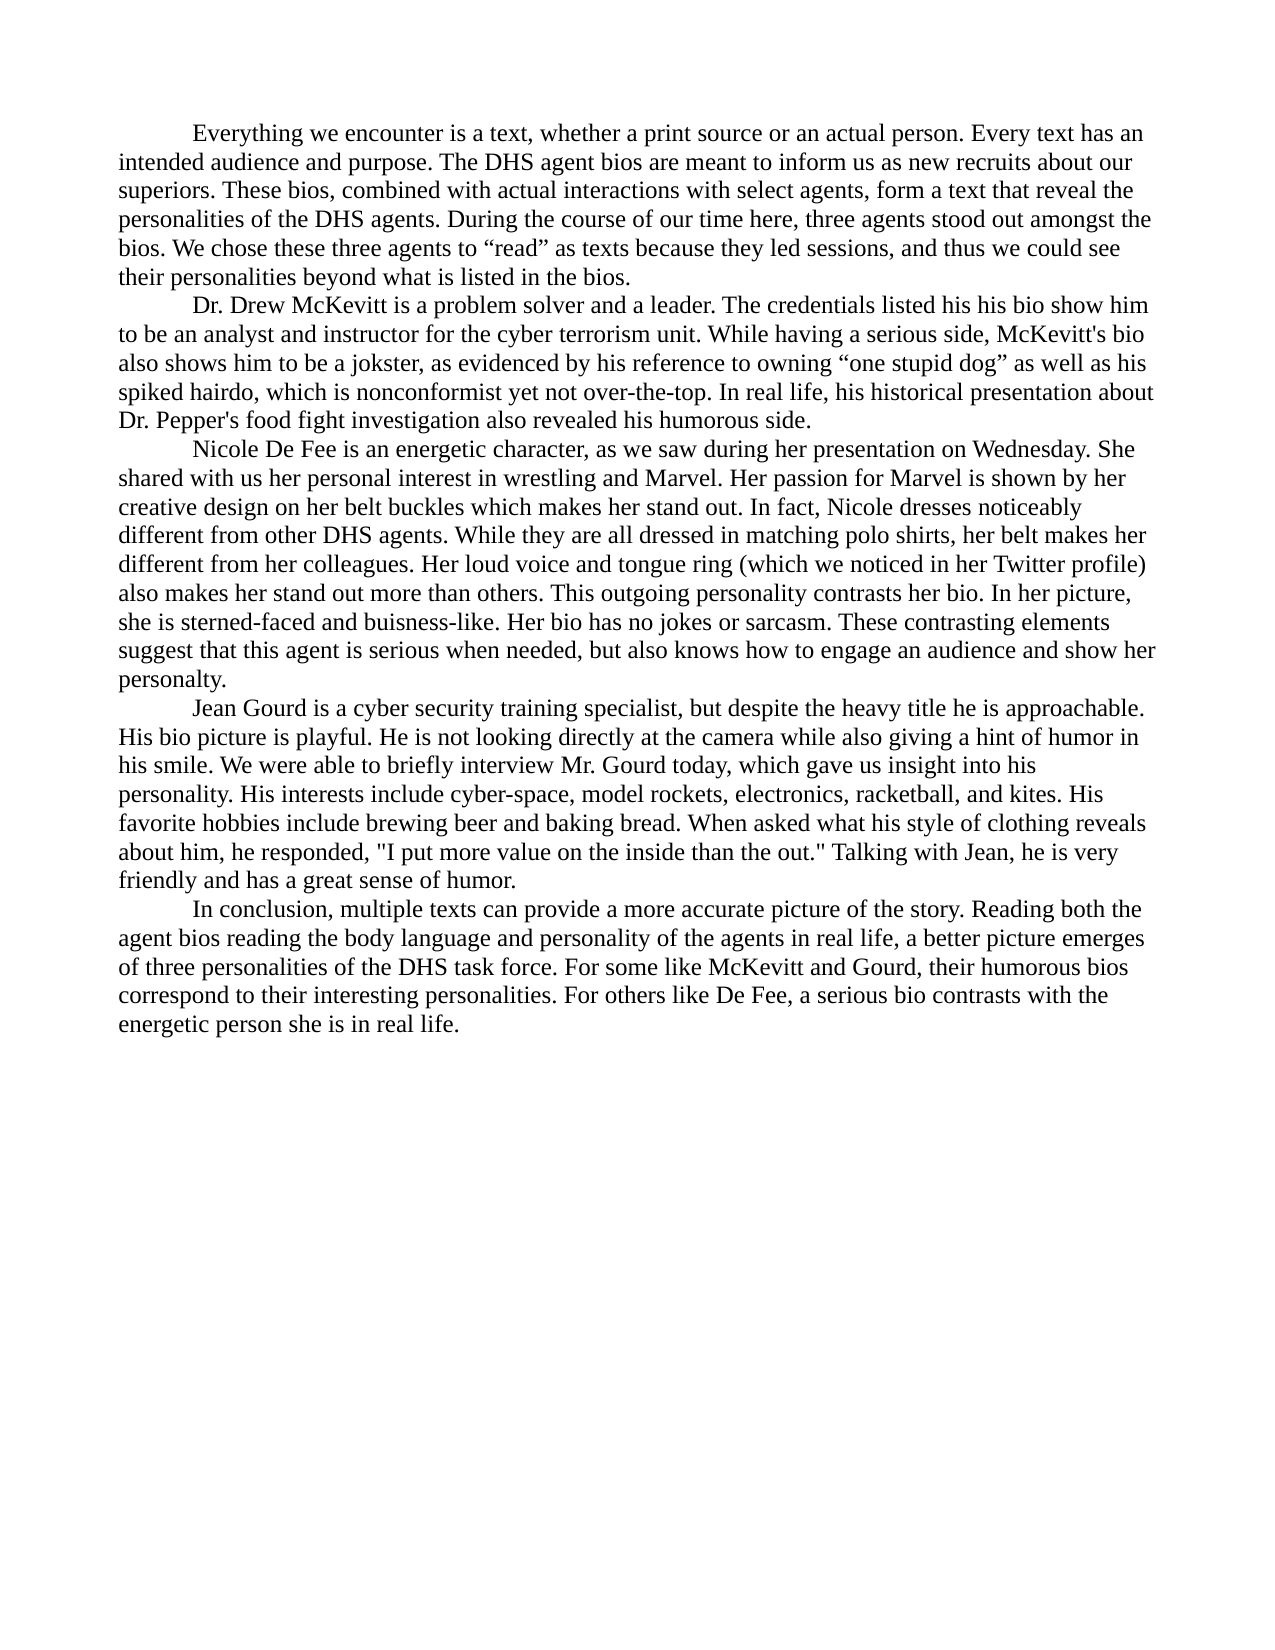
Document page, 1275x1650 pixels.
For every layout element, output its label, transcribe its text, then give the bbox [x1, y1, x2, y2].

text Nicole De Fee is an energetic character, as we saw during her presentation on Wednesday. She shared with us her personal interest in wrestling and Marvel. Her passion for Marvel is shown by her creative design on her belt buckles which makes her stand out. In fact, Nicole dresses noticeably different from other DHS agents. While they are all dressed in matching polo shirts, her belt makes her different from her colleagues. Her loud voice and tongue ring (which we noticed in her Twitter profile) also makes her stand out more than others. This outgoing personality contrasts her bio. In her picture, she is sterned-faced and buisness-like. Her bio has no jokes or sarcasm. These contrasting elements suggest that this agent is serious when needed, but also knows how to engage an audience and show her personalty. [118, 434, 1157, 693]
text Everything we encounter is a text, whether a print source or an actual person. Every text has an intended audience and purpose. The DHS agent bios are meant to inform us as new recruits about our superiors. These bios, combined with actual interactions with select agents, form a text that reveal the personalities of the DHS agents. During the course of our time here, three agents stood out amongst the bios. We chose these three agents to “read” as texts because they led sessions, and thus we could see their personalities beyond what is listed in the bios. [118, 118, 1157, 291]
text In conclusion, multiple texts can provide a more accurate picture of the story. Reading both the agent bios reading the body language and personality of the agents in real life, a better picture emerges of three personalities of the DHS task force. For some like McKevitt and Gourd, their humorous bios correspond to their interesting personalities. For others like De Fee, a serious bio contrasts with the energetic person she is in real life. [118, 894, 1157, 1038]
text Dr. Drew McKevitt is a problem solver and a leader. The credentials listed his his bio show him to be an analyst and instructor for the cyber terrorism unit. While having a serious side, McKevitt's bio also shows him to be a jokster, as evidenced by his reference to owning “one stupid dog” as well as his spiked hairdo, which is nonconformist yet not over-the-top. In real life, his historical presentation about Dr. Pepper's food fight investigation also revealed his humorous side. [118, 291, 1157, 434]
text Jean Gourd is a cyber security training specialist, but despite the heavy title he is approachable. His bio picture is playful. He is not looking directly at the camera while also giving a hint of humor in his smile. We were able to briefly interview Mr. Gourd today, which gave us insight into his personality. His interests include cyber-space, model rockets, electronics, racketball, and kites. His favorite hobbies include brewing beer and baking bread. When asked what his style of clothing reveals about him, he responded, "I put more value on the inside than the out." Talking with Jean, he is very friendly and has a great sense of humor. [118, 693, 1157, 894]
